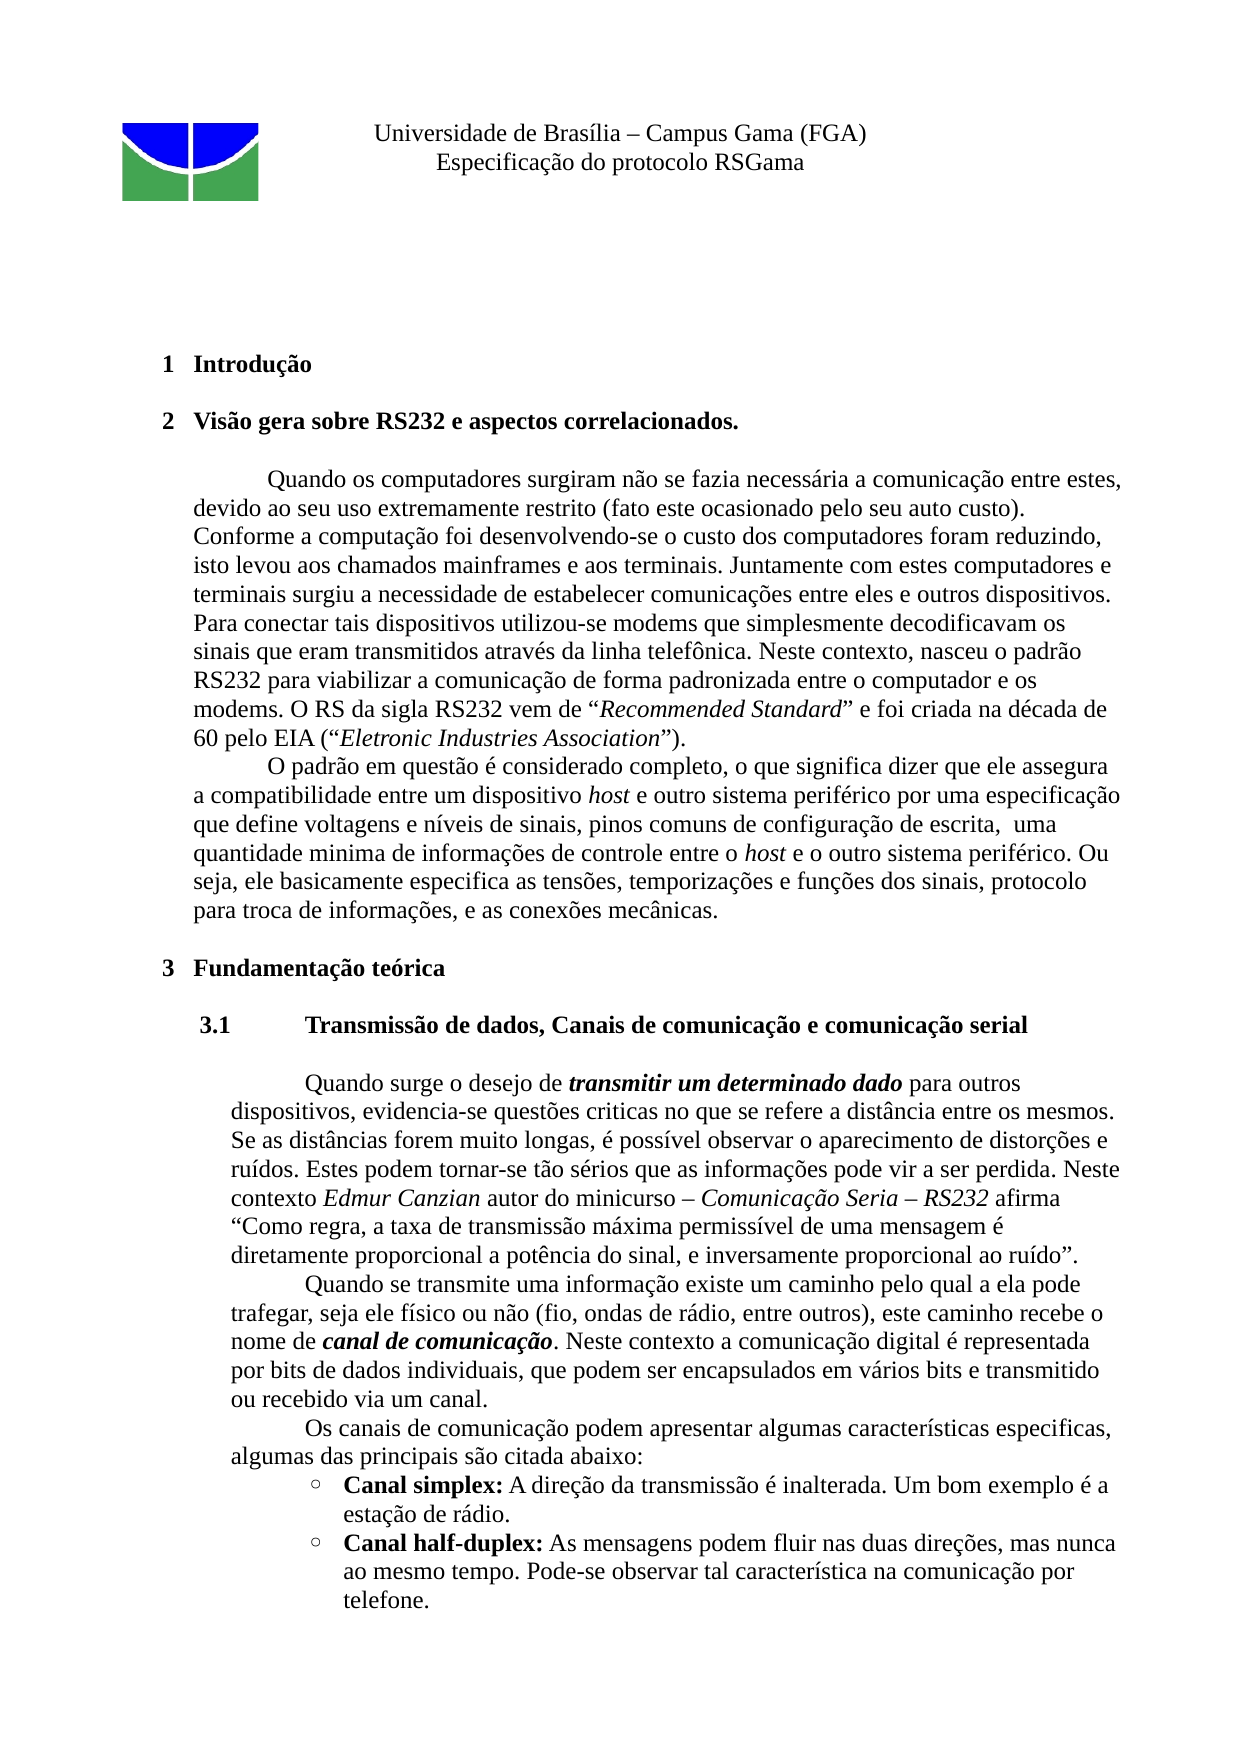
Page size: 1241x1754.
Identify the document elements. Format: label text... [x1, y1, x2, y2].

list Introdução [156, 349, 1122, 378]
list Canal half-duplex: As mensagens podem fluir nas duas direções, mas nunca ao mesmo tempo. Pode-se observar tal característica na comunicação por telefone. [306, 1528, 1122, 1614]
list Os canais de comunicação podem apresentar algumas características especificas, algumas das principais são citada abaixo: [193, 1413, 1122, 1470]
list Quando os computadores surgiram não se fazia necessária a comunicação entre estes, devido ao seu uso extremamente restrito (fato este ocasionado pelo seu auto custo). Conforme a computação foi desenvolvendo-se o custo dos computadores foram reduzindo, isto levou aos chamados mainframes e aos terminais. Juntamente com estes computadores e terminais surgiu a necessidade de estabelecer comunicações entre eles e outros dispositivos. Para conectar tais dispositivos utilizou-se modems que simplesmente decodificavam os sinais que eram transmitidos através da linha telefônica. Neste contexto, nasceu o padrão RS232 para viabilizar a comunicação de forma padronizada entre o computador e os modems. O RS da sigla RS232 vem de “Recommended Standard” e foi criada na década de 60 pelo EIA (“Eletronic Industries Association”). [156, 464, 1122, 751]
list Fundamentação teórica [156, 953, 1122, 981]
list Quando surge o desejo de transmitir um determinado dado para outros dispositivos, evidencia-se questões criticas no que se refere a distância entre os mesmos. Se as distâncias forem muito longas, é possível observar o aparecimento de distorções e ruídos. Estes podem tornar-se tão sérios que as informações pode vir a ser perdida. Neste contexto Edmur Canzian autor do minicurso – Comunicação Seria – RS232 afirma “Como regra, a taxa de transmissão máxima permissível de uma mensagem é diretamente proporcional a potência do sinal, e inversamente proporcional ao ruído”. [193, 1068, 1122, 1269]
list Transmissão de dados, Canais de comunicação e comunicação serial [193, 1010, 1122, 1039]
list Quando se transmite uma informação existe um caminho pelo qual a ela pode trafegar, seja ele físico ou não (fio, ondas de rádio, entre outros), este caminho recebe o nome de canal de comunicação. Neste contexto a comunicação digital é representada por bits de dados individuais, que podem ser encapsulados em vários bits e transmitido ou recebido via um canal. [193, 1269, 1122, 1413]
list Visão gera sobre RS232 e aspectos correlacionados. [156, 406, 1122, 435]
picture [122, 123, 259, 201]
list Canal simplex: A direção da transmissão é inalterada. Um bom exemplo é a estação de rádio. [306, 1470, 1122, 1528]
list O padrão em questão é considerado completo, o que significa dizer que ele assegura a compatibilidade entre um dispositivo host e outro sistema periférico por uma especificação que define voltagens e níveis de sinais, pinos comuns de configuração de escrita, uma quantidade minima de informações de controle entre o host e o outro sistema periférico. Ou seja, ele basicamente especifica as tensões, temporizações e funções dos sinais, protocolo para troca de informações, e as conexões mecânicas. [156, 751, 1122, 924]
